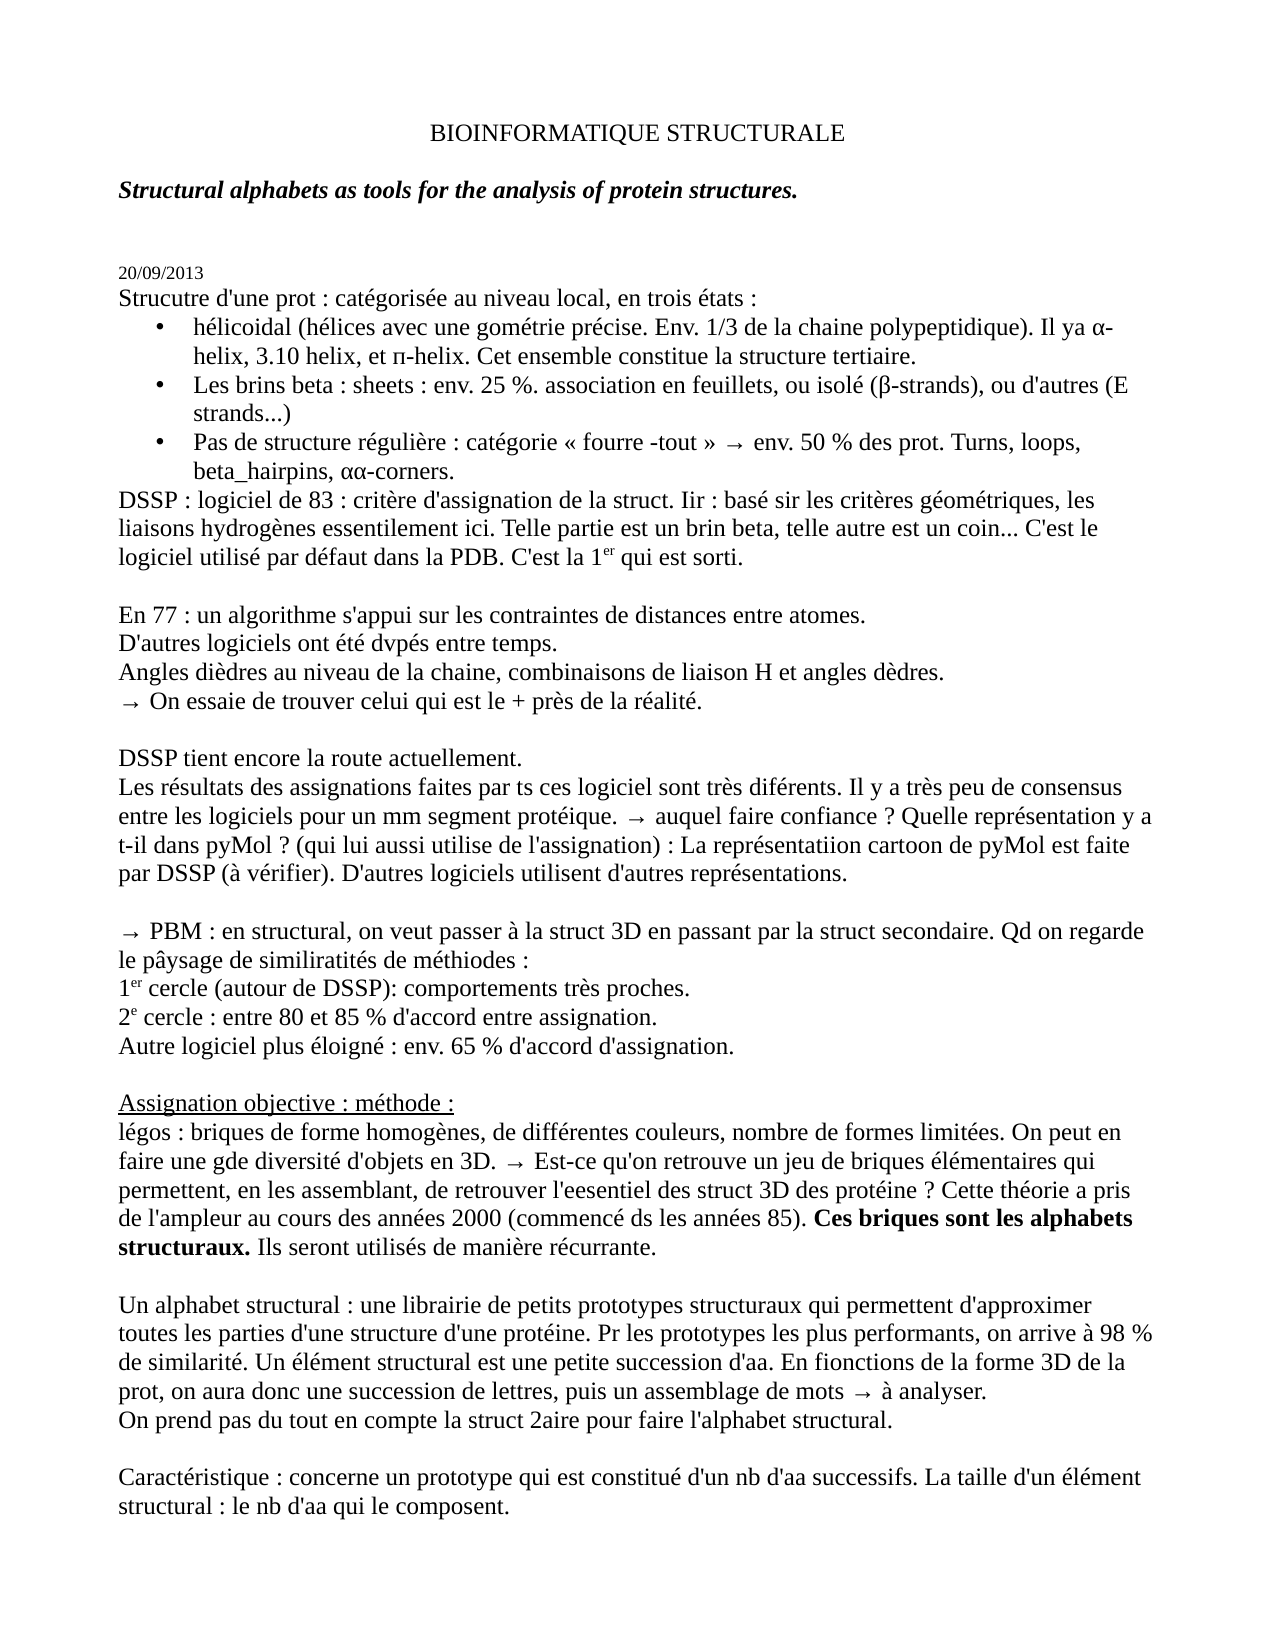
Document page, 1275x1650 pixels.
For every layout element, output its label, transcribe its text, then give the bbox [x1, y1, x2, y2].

text → On essaie de trouver celui qui est le + près de la réalité. [118, 686, 1157, 715]
text légos : briques de forme homogènes, de différentes couleurs, nombre de formes limitées. On peut en faire une gde diversité d'objets en 3D. → Est-ce qu'on retrouve un jeu de briques élémentaires qui permettent, en les assemblant, de retrouver l'eesentiel des struct 3D des protéine ? Cette théorie a pris de l'ampleur au cours des années 2000 (commencé ds les années 85). Ces briques sont les alphabets structuraux. Ils seront utilisés de manière récurrante. [118, 1117, 1157, 1261]
text Strucutre d'une prot : catégorisée au niveau local, en trois états : [118, 283, 1157, 312]
list hélicoidal (hélices avec une gométrie précise. Env. 1/3 de la chaine polypeptidique). Il ya α-helix, 3.10 helix, et п-helix. Cet ensemble constitue la structure tertiaire. [156, 312, 1157, 370]
text Caractéristique : concerne un prototype qui est constitué d'un nb d'aa successifs. La taille d'un élément structural : le nb d'aa qui le composent. [118, 1462, 1157, 1520]
text Structural alphabets as tools for the analysis of protein structures. [118, 176, 1157, 204]
text DSSP tient encore la route actuellement. [118, 743, 1157, 772]
text On prend pas du tout en compte la struct 2aire pour faire l'alphabet structural. [118, 1405, 1157, 1433]
text DSSP : logiciel de 83 : critère d'assignation de la struct. Iir : basé sir les critères géométriques, les liaisons hydrogènes essentilement ici. Telle partie est un brin beta, telle autre est un coin... C'est le logiciel utilisé par défaut dans la PDB. C'est la 1er qui est sorti. [118, 485, 1157, 571]
text Les résultats des assignations faites par ts ces logiciel sont très diférents. Il y a très peu de consensus entre les logiciels pour un mm segment protéique. → auquel faire confiance ? Quelle représentation y a t-il dans pyMol ? (qui lui aussi utilise de l'assignation) : La représentatiion cartoon de pyMol est faite par DSSP (à vérifier). D'autres logiciels utilisent d'autres représentations. [118, 772, 1157, 887]
text Angles dièdres au niveau de la chaine, combinaisons de liaison H et angles dèdres. [118, 657, 1157, 686]
text 2e cercle : entre 80 et 85 % d'accord entre assignation. [118, 1002, 1157, 1031]
text Autre logiciel plus éloigné : env. 65 % d'accord d'assignation. [118, 1031, 1157, 1060]
text 20/09/2013 [118, 262, 1157, 283]
text En 77 : un algorithme s'appui sur les contraintes de distances entre atomes. [118, 600, 1157, 628]
text D'autres logiciels ont été dvpés entre temps. [118, 628, 1157, 657]
text 1er cercle (autour de DSSP): comportements très proches. [118, 973, 1157, 1002]
text → PBM : en structural, on veut passer à la struct 3D en passant par la struct secondaire. Qd on regarde le pâysage de similiratités de méthiodes : [118, 916, 1157, 973]
text Un alphabet structural : une librairie de petits prototypes structuraux qui permettent d'approximer toutes les parties d'une structure d'une protéine. Pr les prototypes les plus performants, on arrive à 98 % de similarité. Un élément structural est une petite succession d'aa. En fionctions de la forme 3D de la prot, on aura donc une succession de lettres, puis un assemblage de mots → à analyser. [118, 1290, 1157, 1405]
list Les brins beta : sheets : env. 25 %. association en feuillets, ou isolé (β-strands), ou d'autres (E strands...) [156, 370, 1157, 427]
text Assignation objective : méthode : [118, 1088, 1157, 1117]
text BIOINFORMATIQUE STRUCTURALE [118, 118, 1157, 147]
list Pas de structure régulière : catégorie « fourre -tout » → env. 50 % des prot. Turns, loops, beta_hairpins, αα-corners. [156, 427, 1157, 485]
